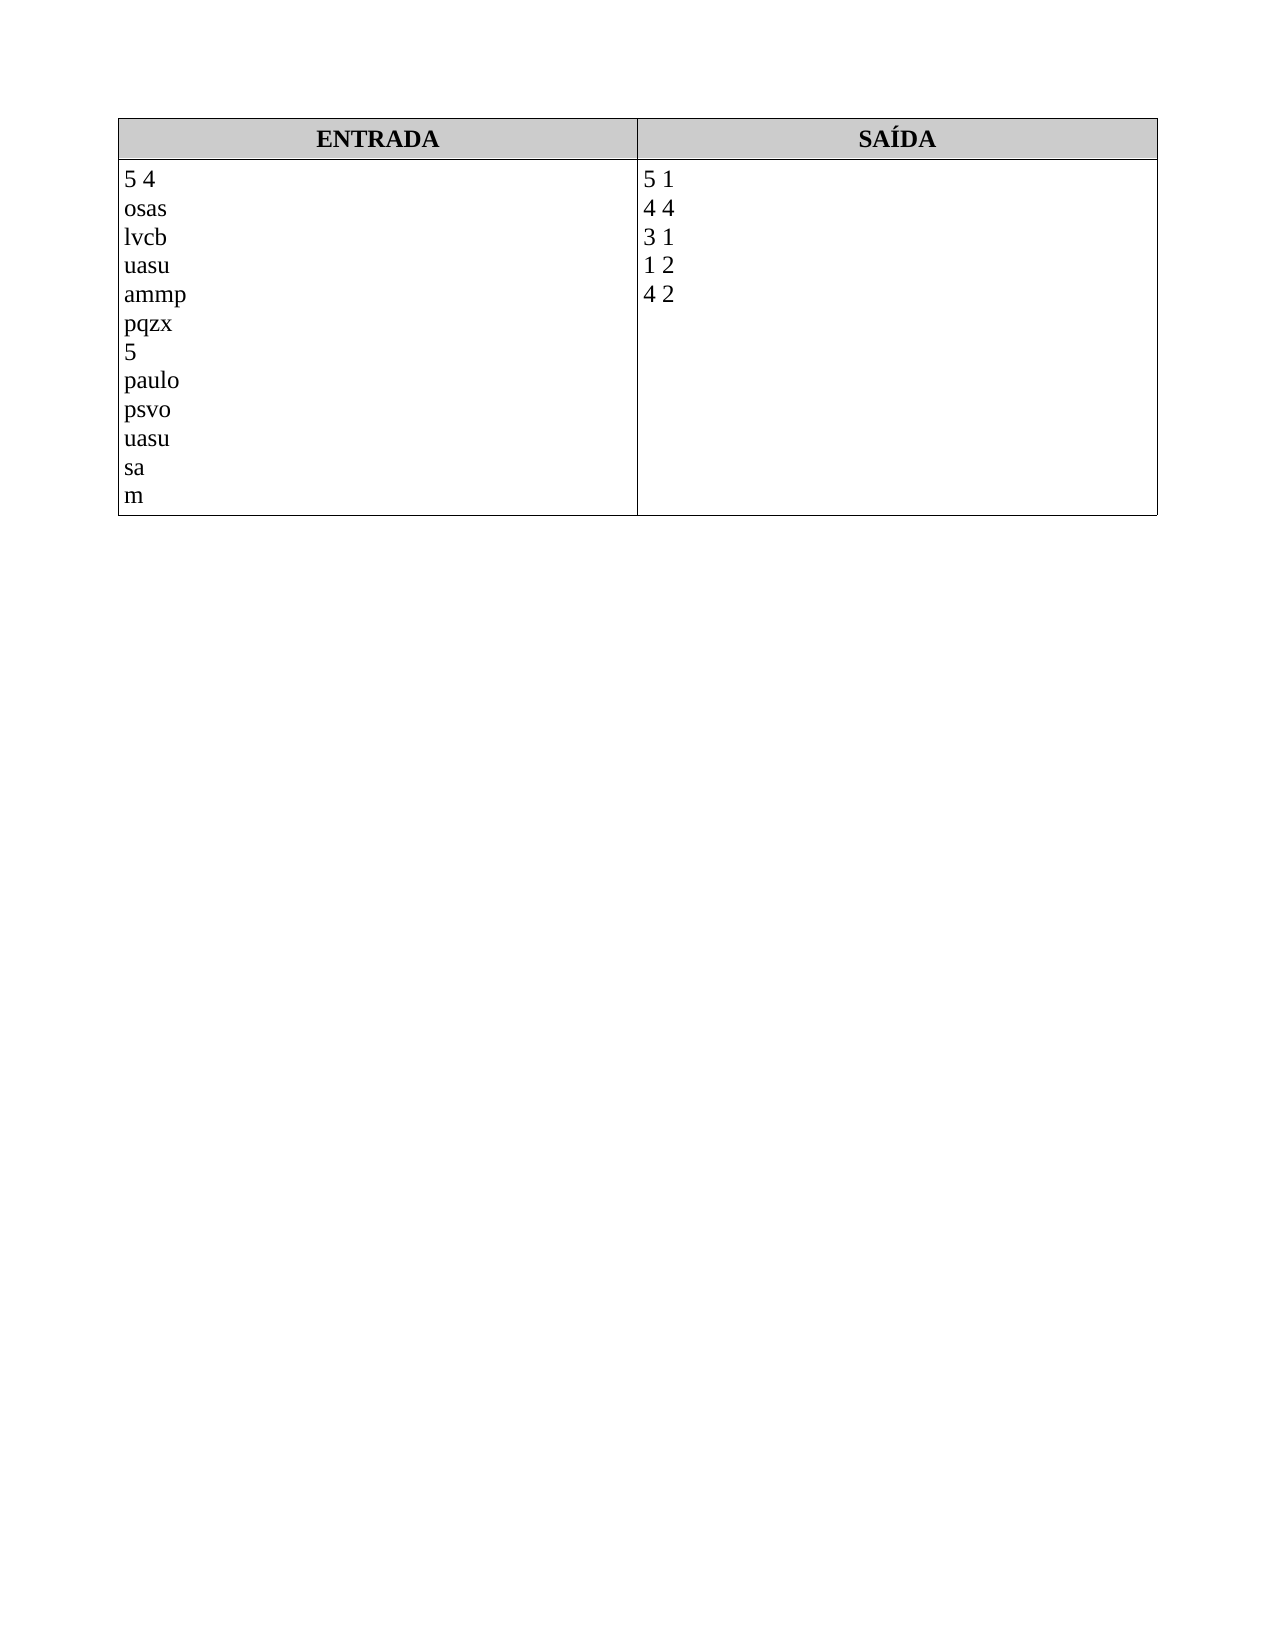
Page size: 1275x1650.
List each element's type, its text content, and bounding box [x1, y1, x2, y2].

table_cell 5 1 4 4 3 1 1 2 4 2 [638, 160, 1157, 515]
table_header SAÍDA [638, 119, 1157, 158]
table_cell 5 4 osas lvcb uasu ammp pqzx 5 paulo psvo uasu sa m [119, 160, 637, 515]
table_header ENTRADA [119, 119, 637, 158]
